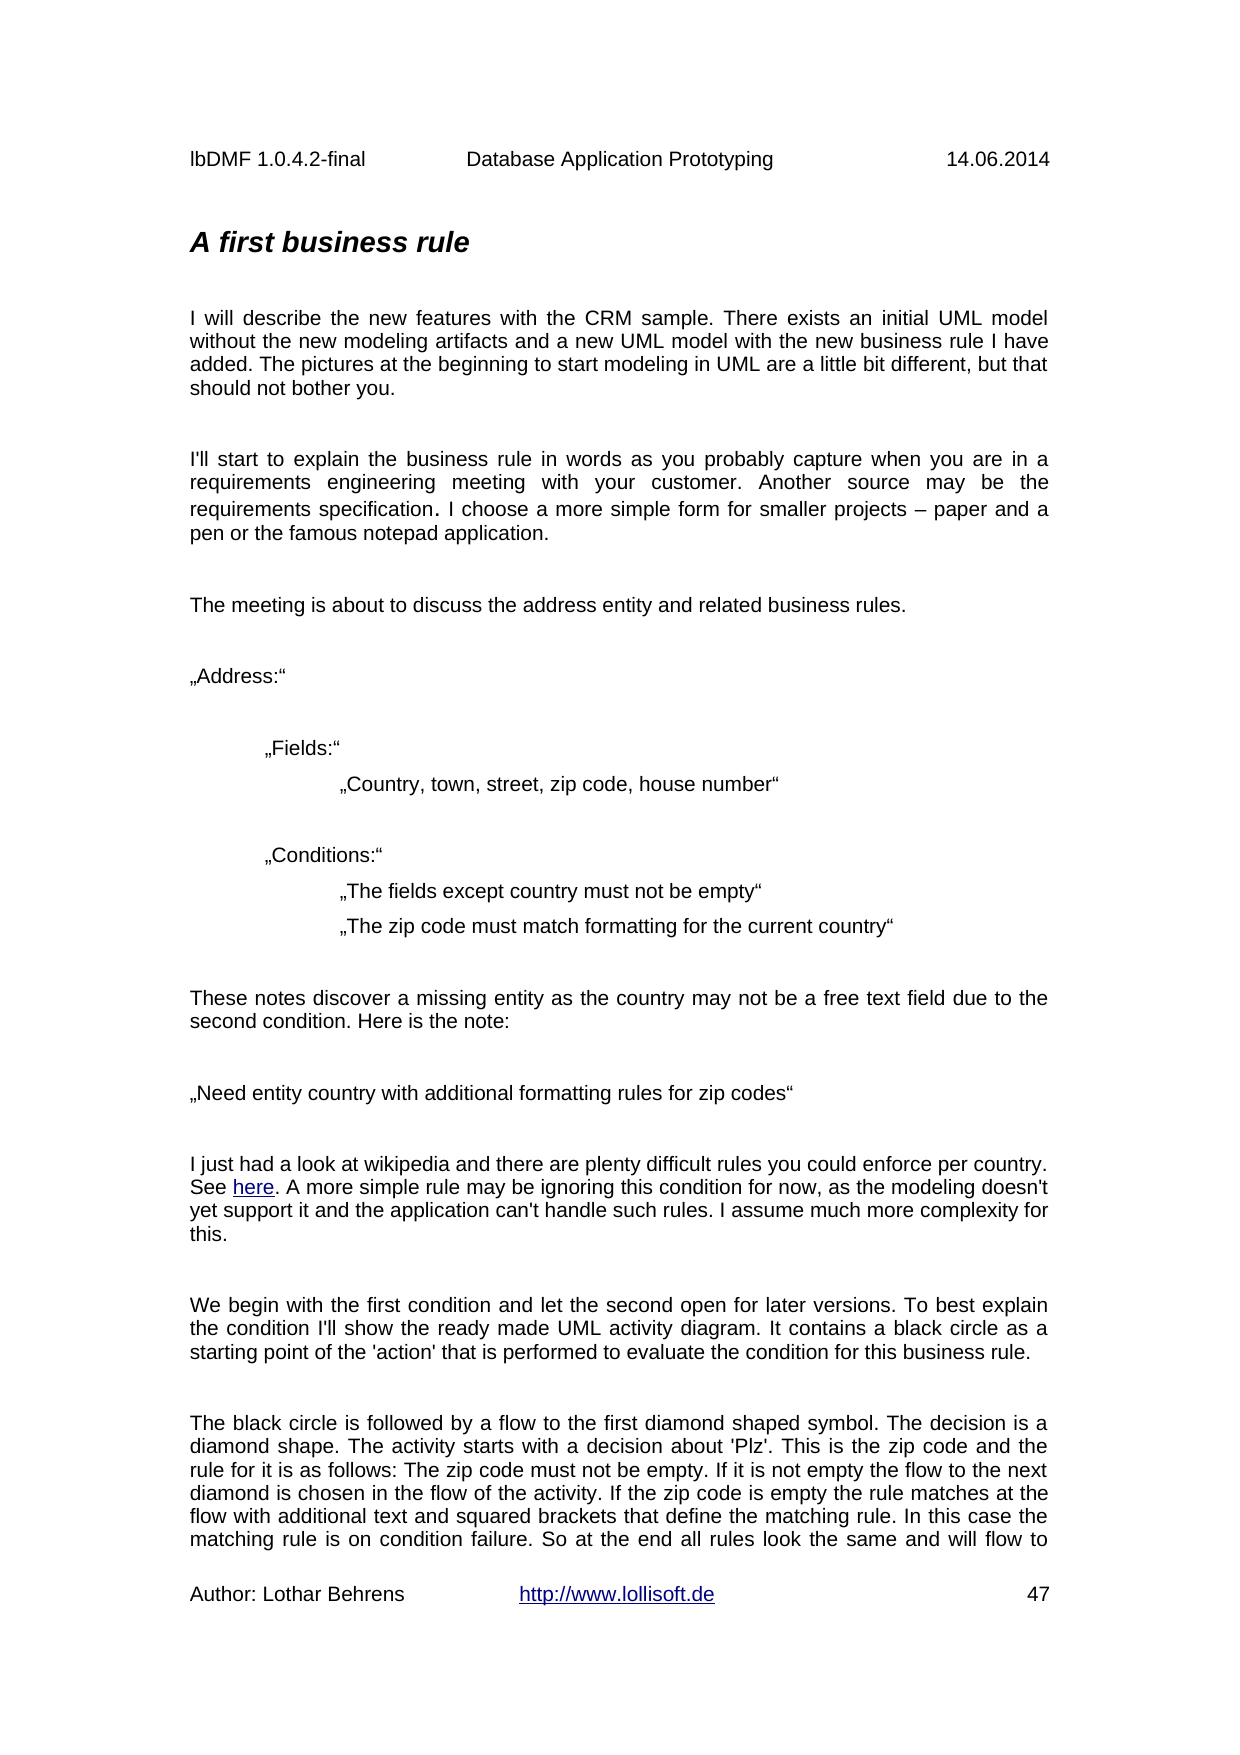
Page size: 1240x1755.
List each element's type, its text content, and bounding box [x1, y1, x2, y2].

text I'll start to explain the business rule in words as you probably capture when you are in a requirements engineering meeting with your customer. Another source may be the requirements specification. I choose a more simple form for smaller projects – paper and a pen or the famous notepad application. [189, 448, 1050, 545]
text „Need entity country with additional formatting rules for zip codes“ [189, 1081, 1050, 1104]
text „Fields:“ [189, 736, 1050, 759]
text „Country, town, street, zip code, house number“ [189, 772, 1050, 795]
text „The fields except country must not be empty“ [189, 879, 1050, 902]
text We begin with the first condition and let the second open for later versions. To best explain the condition I'll show the ready made UML activity diagram. It contains a black circle as a starting point of the 'action' that is performed to evaluate the condition for this business rule. [189, 1294, 1050, 1363]
subtitle A first business rule [189, 226, 1050, 258]
text The black circle is followed by a flow to the first diamond shaped symbol. The decision is a diamond shape. The activity starts with a decision about 'Plz'. This is the zip code and the rule for it is as follows: The zip code must not be empty. If it is not empty the flow to the next diamond is chosen in the flow of the activity. If the zip code is empty the rule matches at the flow with additional text and squared brackets that define the matching rule. In this case the matching rule is on condition failure. So at the end all rules look the same and will flow to [189, 1412, 1050, 1551]
text I will describe the new features with the CRM sample. There exists an initial UML model without the new modeling artifacts and a new UML model with the new business rule I have added. The pictures at the beginning to start modeling in UML are a little bit different, but that should not bother you. [189, 306, 1050, 399]
text „The zip code must match formatting for the current country“ [189, 915, 1050, 938]
text „Conditions:“ [189, 843, 1050, 867]
text „Address:“ [189, 665, 1050, 688]
text These notes discover a missing entity as the country may not be a free text field due to the second condition. Here is the note: [189, 986, 1050, 1033]
text I just had a look at wikipedia and there are plenty difficult rules you could enforce per country. See here. A more simple rule may be ignoring this condition for now, as the modeling doesn't yet support it and the application can't handle such rules. I assume much more complexity for this. [189, 1153, 1050, 1246]
text The meeting is about to discuss the address entity and related business rules. [189, 593, 1050, 617]
